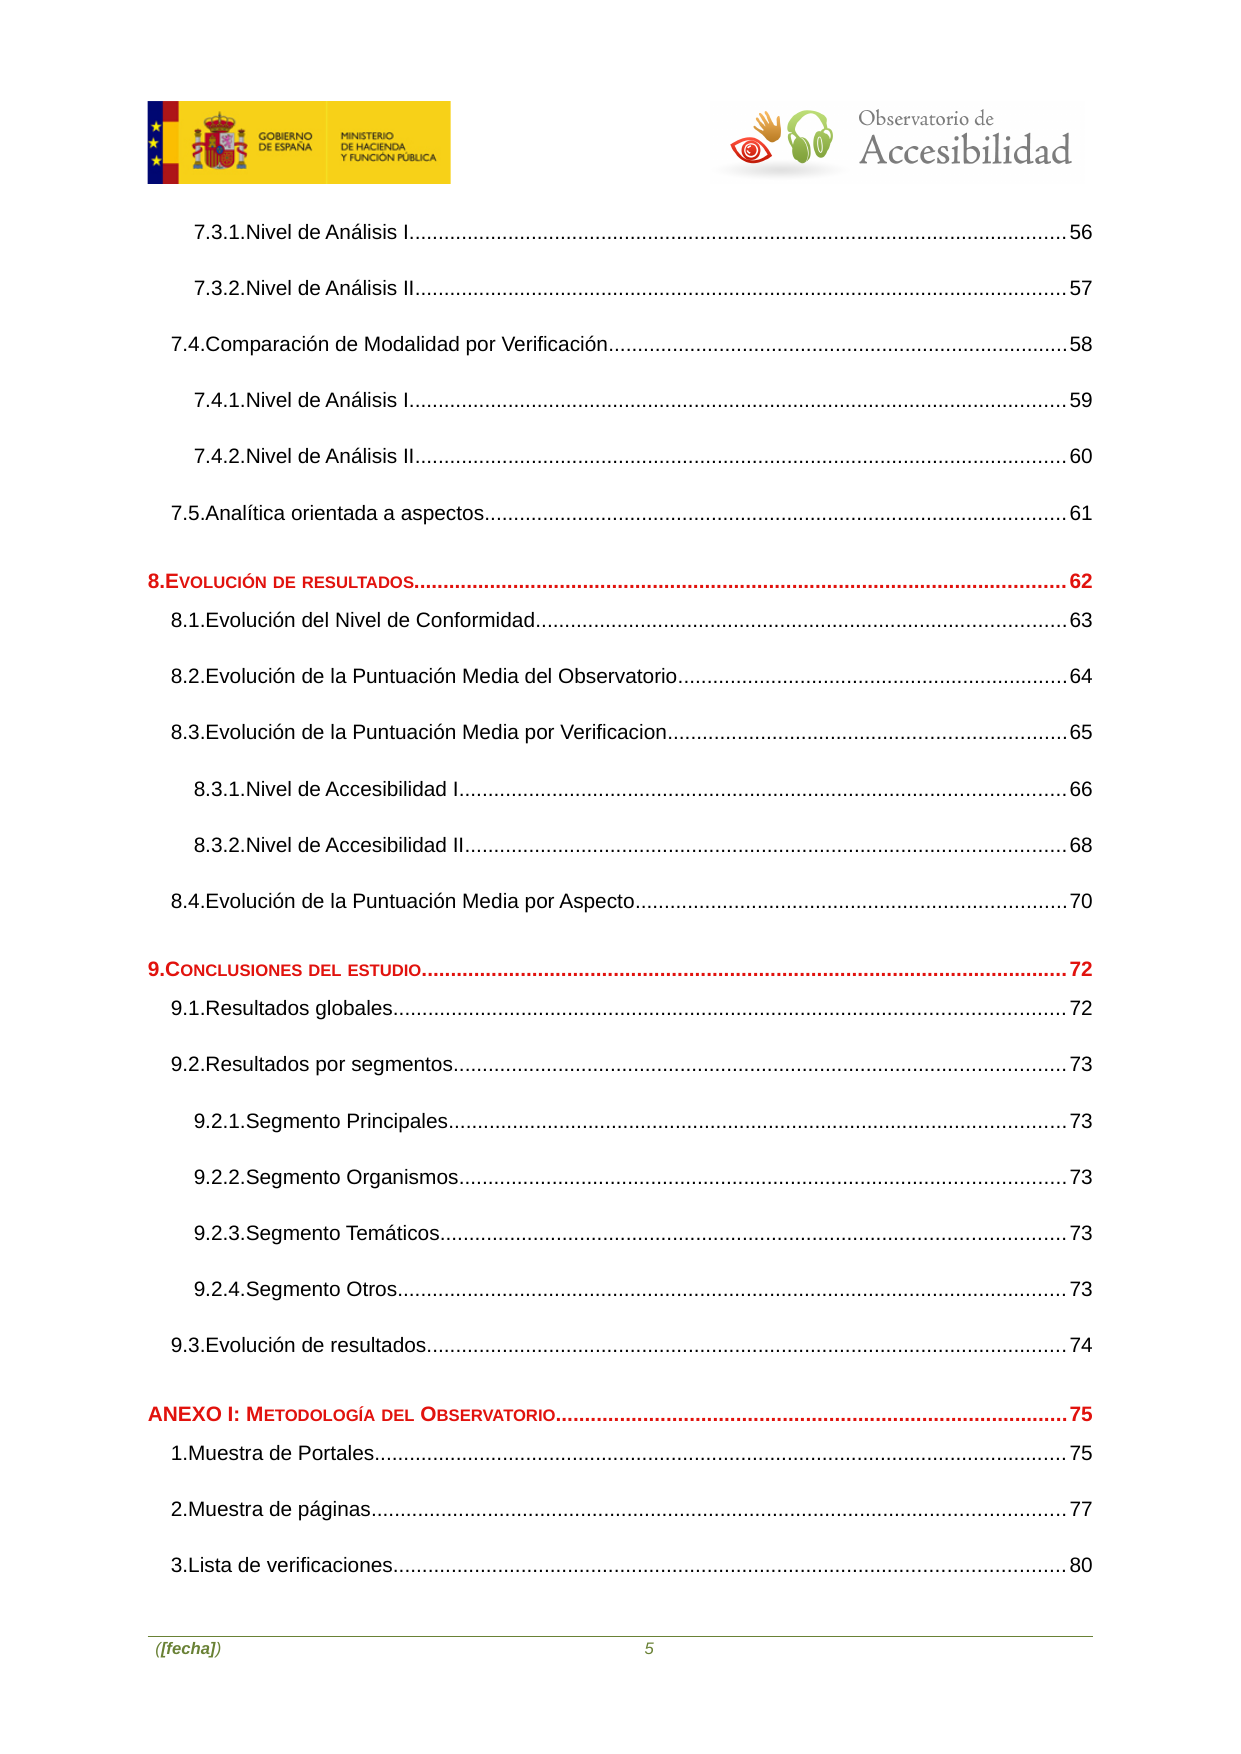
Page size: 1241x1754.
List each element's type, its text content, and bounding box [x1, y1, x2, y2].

text 8.3.1.Nivel de Accesibilidad I 66 [193, 776, 1092, 800]
text 8.4.Evolución de la Puntuación Media por Aspecto 70 [171, 889, 1092, 913]
text 9.2.1.Segmento Principales 73 [193, 1108, 1092, 1132]
text 7.4.Comparación de Modalidad por Verificación 58 [171, 332, 1092, 356]
text 8.Evolución de resultados 62 [148, 569, 1092, 593]
text 9.2.2.Segmento Organismos 73 [193, 1164, 1092, 1188]
text 1.Muestra de Portales 75 [171, 1441, 1092, 1464]
text 9.2.4.Segmento Otros 73 [193, 1277, 1092, 1301]
text 9.3.Evolución de resultados 74 [171, 1333, 1092, 1357]
picture [147, 101, 451, 184]
text 8.1.Evolución del Nivel de Conformidad 63 [171, 608, 1092, 632]
picture [710, 101, 1086, 184]
text 7.5.Analítica orientada a aspectos 61 [171, 500, 1092, 524]
text 7.3.2.Nivel de Análisis II 57 [193, 276, 1092, 300]
text 8.3.2.Nivel de Accesibilidad II 68 [193, 832, 1092, 856]
text 9.Conclusiones del estudio 72 [148, 957, 1092, 981]
text 7.3.1.Nivel de Análisis I 56 [193, 220, 1092, 244]
text 9.1.Resultados globales 72 [171, 996, 1092, 1020]
text 9.2.3.Segmento Temáticos 73 [193, 1221, 1092, 1245]
text 2.Muestra de páginas 77 [171, 1497, 1092, 1521]
text 9.2.Resultados por segmentos 73 [171, 1052, 1092, 1076]
text 7.4.1.Nivel de Análisis I 59 [193, 388, 1092, 412]
text 7.4.2.Nivel de Análisis II 60 [193, 444, 1092, 468]
text 3.Lista de verificaciones 80 [171, 1553, 1092, 1577]
text ANEXO I: Metodología del Observatorio 75 [148, 1402, 1092, 1426]
text 8.3.Evolución de la Puntuación Media por Verificacion 65 [171, 720, 1092, 744]
text 8.2.Evolución de la Puntuación Media del Observatorio 64 [171, 664, 1092, 688]
